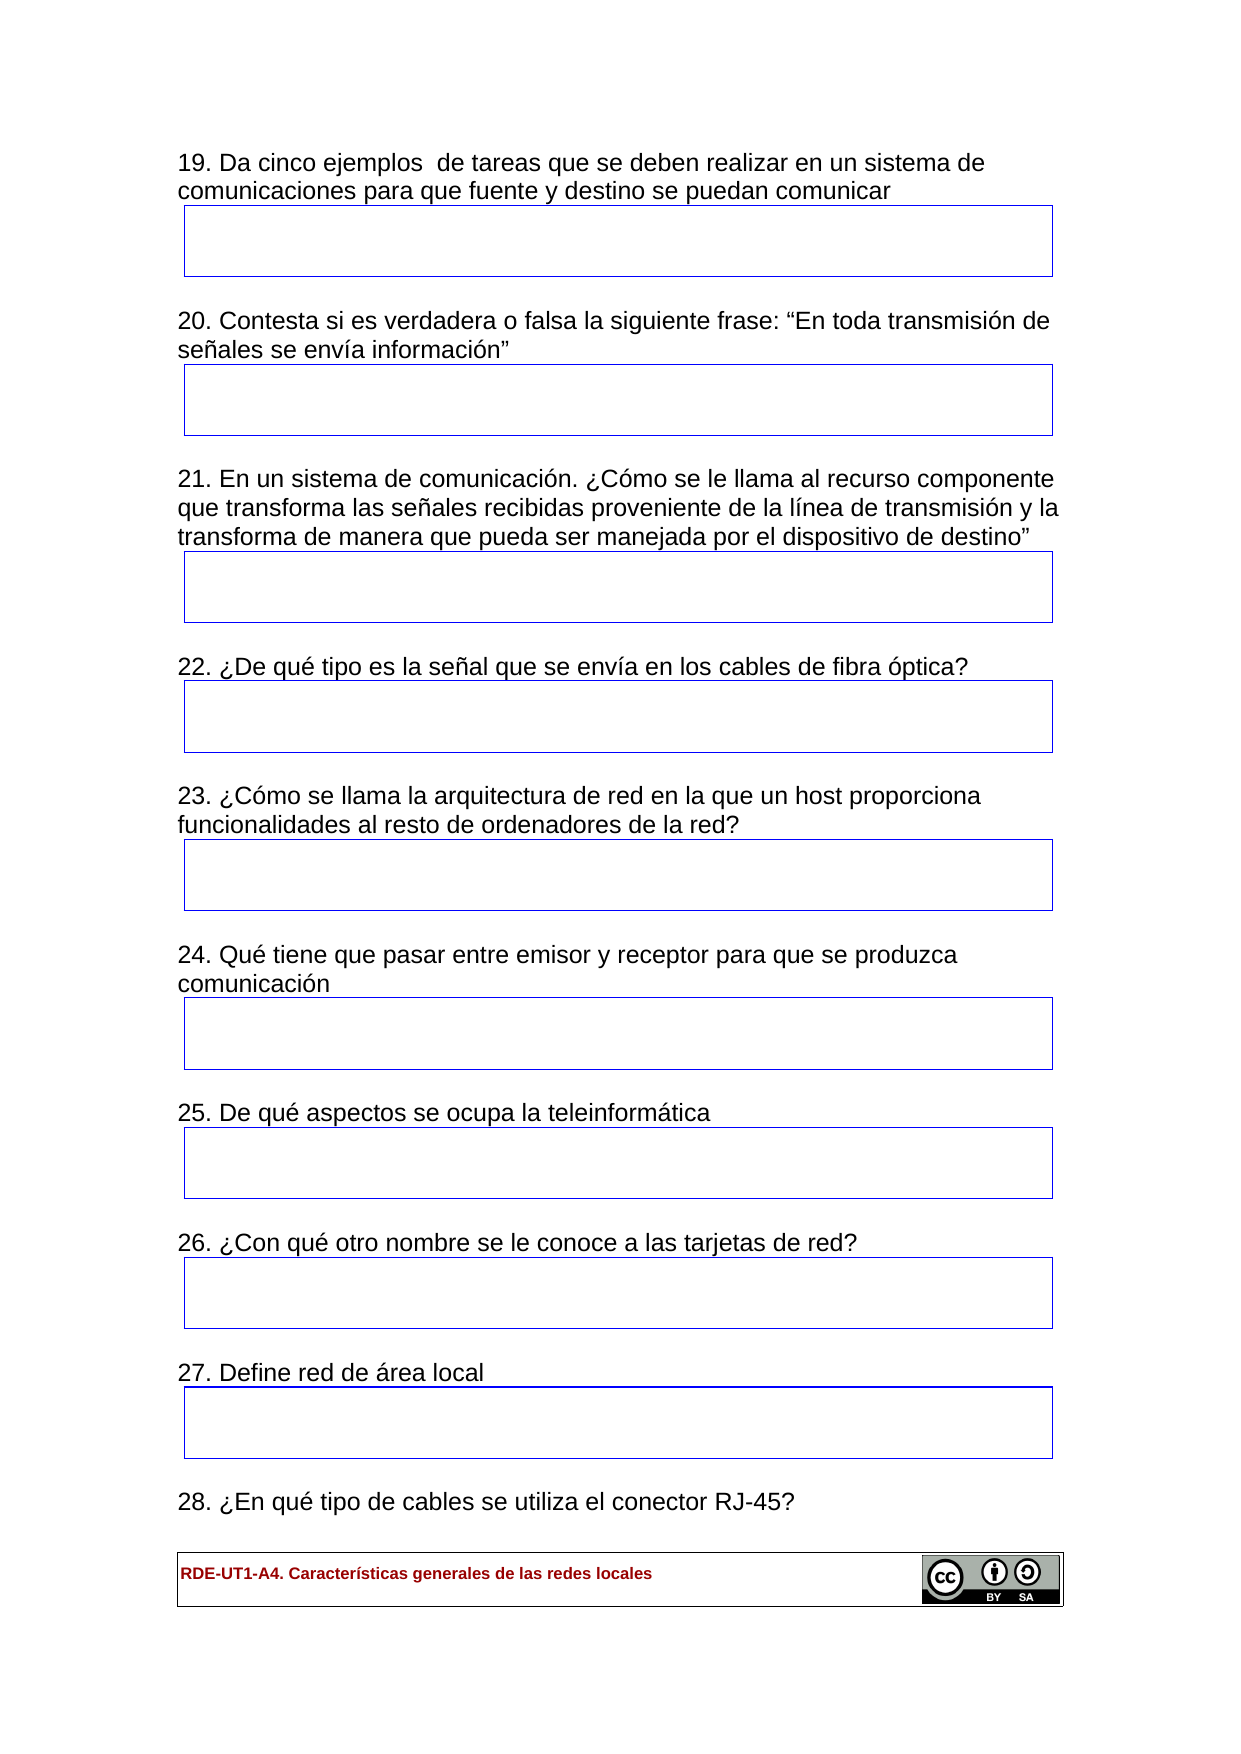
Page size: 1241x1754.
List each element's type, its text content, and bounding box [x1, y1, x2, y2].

table_header [185, 206, 1052, 276]
text 24. Qué tiene que pasar entre emisor y receptor para que se produzca comunicación [177, 940, 1063, 997]
text 22. ¿De qué tipo es la señal que se envía en los cables de fibra óptica? [177, 652, 1063, 680]
table_header [185, 681, 1052, 752]
text 26. ¿Con qué otro nombre se le conoce a las tarjetas de red? [177, 1228, 1063, 1257]
table_header [185, 1258, 1052, 1328]
text 21. En un sistema de comunicación. ¿Cómo se le llama al recurso componente que transforma las señales recibidas proveniente de la línea de transmisión y la transforma de manera que pueda ser manejada por el dispositivo de destino” [177, 464, 1063, 551]
table_header [185, 552, 1052, 622]
table_header [185, 998, 1052, 1068]
picture [922, 1555, 1060, 1604]
text 19. Da cinco ejemplos de tareas que se deben realizar en un sistema de comunicaciones para que fuente y destino se puedan comunicar [177, 148, 1063, 205]
text 20. Contesta si es verdadera o falsa la siguiente frase: “En toda transmisión de señales se envía información” [177, 306, 1063, 363]
table_header [185, 840, 1052, 910]
table_header [185, 1128, 1052, 1198]
text 27. Define red de área local [177, 1358, 1063, 1386]
text 28. ¿En qué tipo de cables se utiliza el conector RJ-45? [177, 1487, 1063, 1516]
text 23. ¿Cómo se llama la arquitectura de red en la que un host proporciona funcionalidades al resto de ordenadores de la red? [177, 781, 1063, 839]
text 25. De qué aspectos se ocupa la teleinformática [177, 1098, 1063, 1127]
table_header [185, 1388, 1052, 1457]
table_header [185, 365, 1052, 435]
